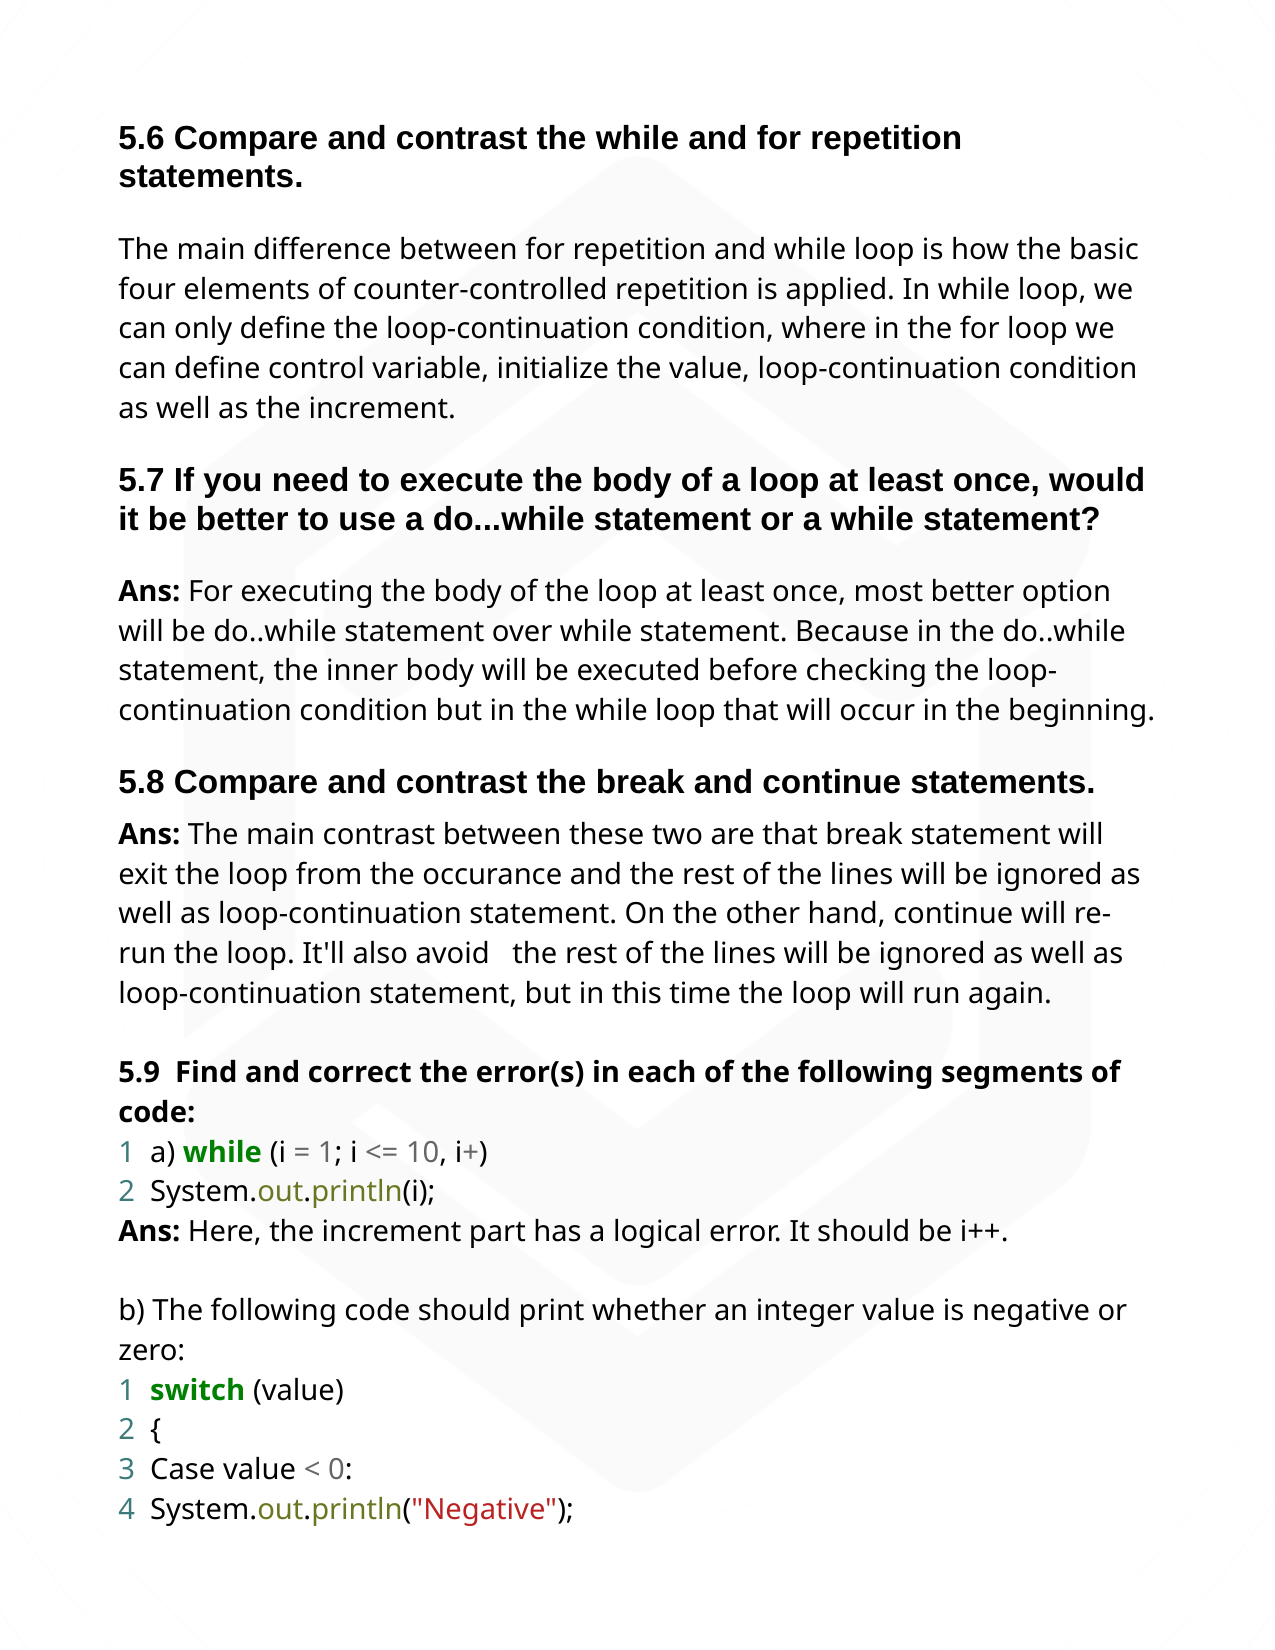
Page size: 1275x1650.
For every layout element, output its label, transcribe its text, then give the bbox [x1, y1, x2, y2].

text 1 switch (value) [118, 1369, 1157, 1409]
subtitle 5.8 Compare and contrast the break and continue statements. [118, 762, 1157, 801]
text Ans: Here, the increment part has a logical error. It should be i++. [118, 1210, 1157, 1250]
text 2 System.out.println(i); [118, 1171, 1157, 1210]
text 1 a) while (i = 1; i <= 10, i+) [118, 1131, 1157, 1171]
subtitle 5.6 Compare and contrast the while and for repetition statements. [118, 118, 1157, 195]
text 5.9 Find and correct the error(s) in each of the following segments of code: [118, 1051, 1157, 1131]
subtitle 5.7 If you need to execute the body of a loop at least once, would it be better to use a do...while statement or a while statement? [118, 460, 1157, 537]
text 2 { [118, 1409, 1157, 1448]
text b) The following code should print whether an integer value is negative or zero: [118, 1289, 1157, 1369]
text Ans: The main contrast between these two are that break statement will exit the loop from the occurance and the rest of the lines will be ignored as well as loop-continuation statement. On the other hand, continue will re-run the loop. It'll also avoid the rest of the lines will be ignored as well as loop-continuation statement, but in this time the loop will run again. [118, 813, 1157, 1012]
text 4 System.out.println("Negative"); [118, 1488, 1157, 1528]
text 3 Case value < 0: [118, 1448, 1157, 1488]
subtitle Ans: For executing the body of the loop at least once, most better option will be do..while statement over while statement. Because in the do..while statement, the inner body will be executed before checking the loop-continuation condition but in the while loop that will occur in the beginning. [118, 570, 1157, 729]
subtitle The main difference between for repetition and while loop is how the basic four elements of counter-controlled repetition is applied. In while loop, we can only define the loop-continuation condition, where in the for loop we can define control variable, initialize the value, loop-continuation condition as well as the increment. [118, 228, 1157, 427]
